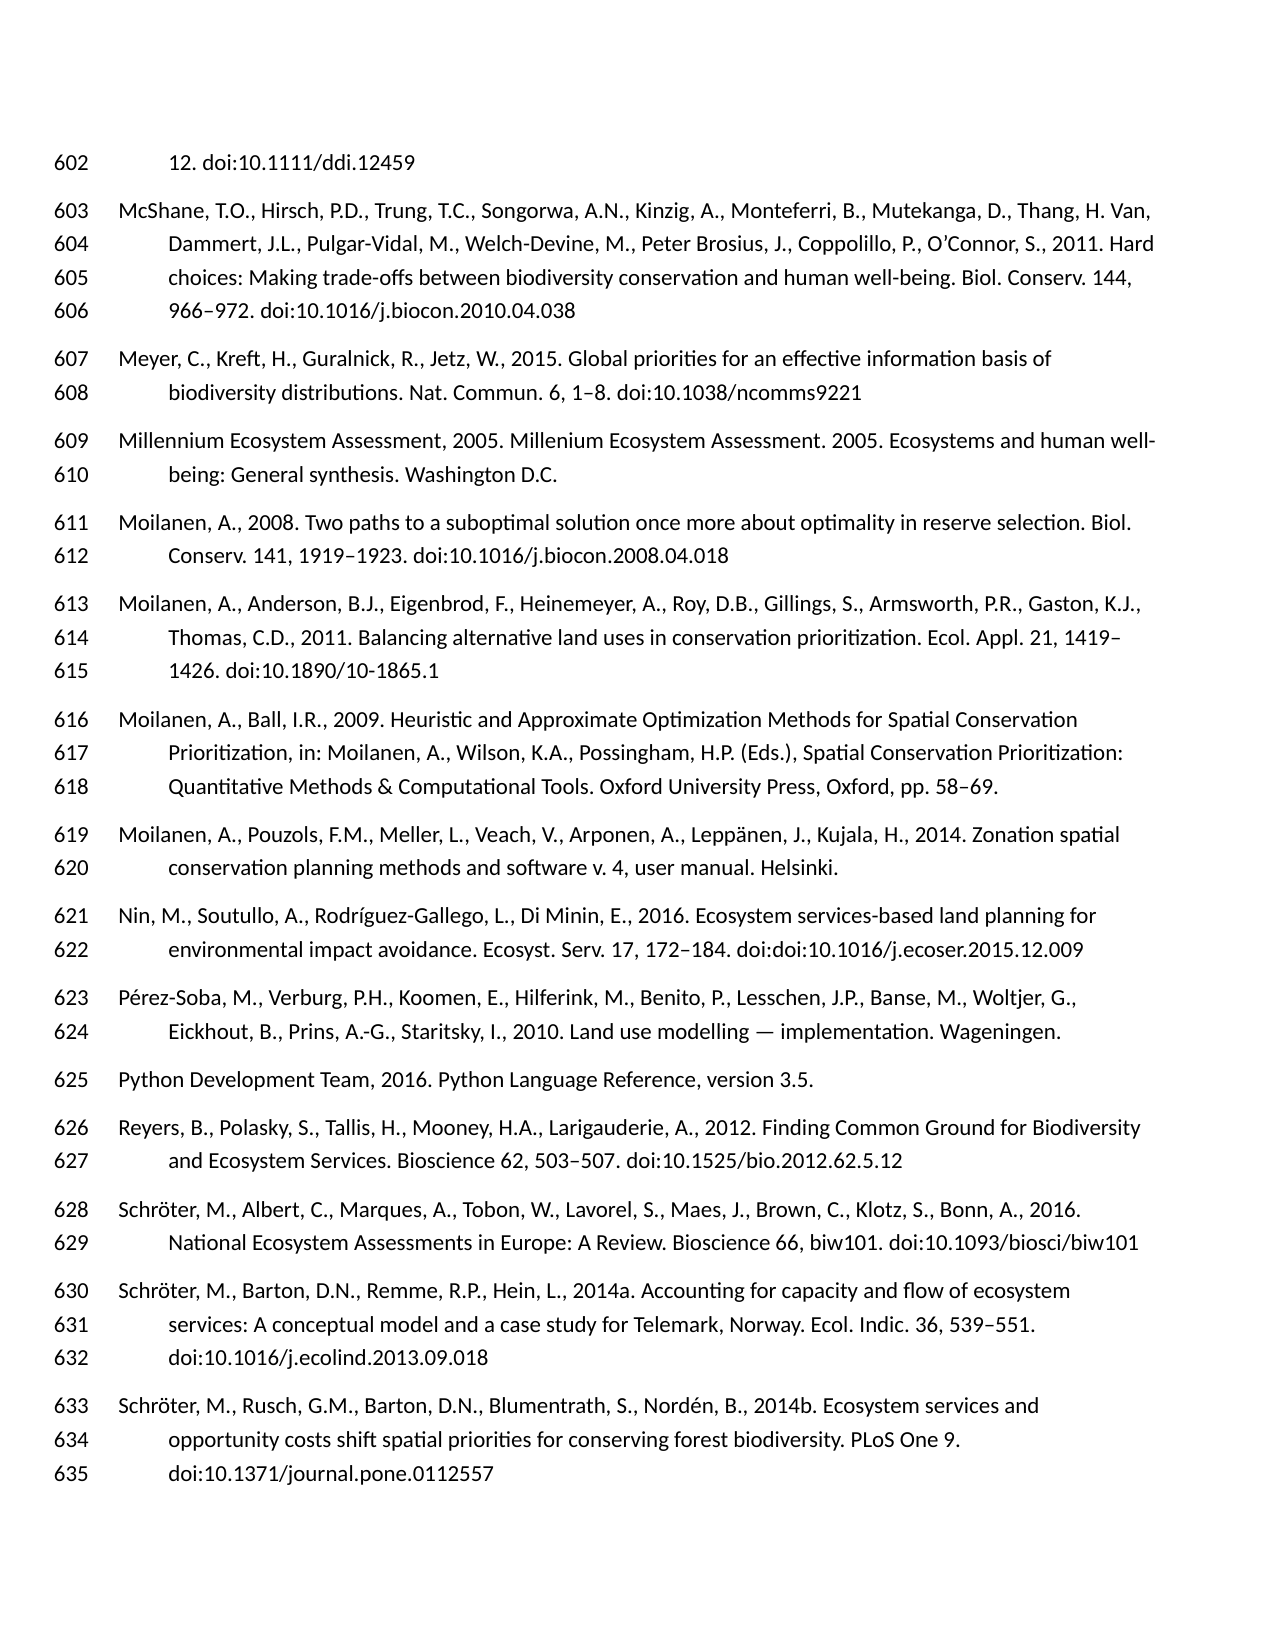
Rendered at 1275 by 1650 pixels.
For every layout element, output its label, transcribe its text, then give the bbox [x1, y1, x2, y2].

text Python Development Team, 2016. Python Language Reference, version 3.5. [118, 1065, 1157, 1093]
text Moilanen, A., Pouzols, F.M., Meller, L., Veach, V., Arponen, A., Leppänen, J., Kujala, H., 2014. Zonation spatial conservation planning methods and software v. 4, user manual. Helsinki. [118, 820, 1157, 881]
text Moilanen, A., Anderson, B.J., Eigenbrod, F., Heinemeyer, A., Roy, D.B., Gillings, S., Armsworth, P.R., Gaston, K.J., Thomas, C.D., 2011. Balancing alternative land uses in conservation prioritization. Ecol. Appl. 21, 1419–1426. doi:10.1890/10-1865.1 [118, 589, 1157, 684]
text 12. doi:10.1111/ddi.12459 [118, 148, 1157, 176]
text Schröter, M., Albert, C., Marques, A., Tobon, W., Lavorel, S., Maes, J., Brown, C., Klotz, S., Bonn, A., 2016. National Ecosystem Assessments in Europe: A Review. Bioscience 66, biw101. doi:10.1093/biosci/biw101 [118, 1195, 1157, 1256]
text Reyers, B., Polasky, S., Tallis, H., Mooney, H.A., Larigauderie, A., 2012. Finding Common Ground for Biodiversity and Ecosystem Services. Bioscience 62, 503–507. doi:10.1525/bio.2012.62.5.12 [118, 1113, 1157, 1174]
text McShane, T.O., Hirsch, P.D., Trung, T.C., Songorwa, A.N., Kinzig, A., Monteferri, B., Mutekanga, D., Thang, H. Van, Dammert, J.L., Pulgar-Vidal, M., Welch-Devine, M., Peter Brosius, J., Coppolillo, P., O’Connor, S., 2011. Hard choices: Making trade-offs between biodiversity conservation and human well-being. Biol. Conserv. 144, 966–972. doi:10.1016/j.biocon.2010.04.038 [118, 196, 1157, 324]
text Moilanen, A., Ball, I.R., 2009. Heuristic and Approximate Optimization Methods for Spatial Conservation Prioritization, in: Moilanen, A., Wilson, K.A., Possingham, H.P. (Eds.), Spatial Conservation Prioritization: Quantitative Methods & Computational Tools. Oxford University Press, Oxford, pp. 58–69. [118, 705, 1157, 800]
text Schröter, M., Barton, D.N., Remme, R.P., Hein, L., 2014a. Accounting for capacity and flow of ecosystem services: A conceptual model and a case study for Telemark, Norway. Ecol. Indic. 36, 539–551. doi:10.1016/j.ecolind.2013.09.018 [118, 1276, 1157, 1371]
text Nin, M., Soutullo, A., Rodríguez-Gallego, L., Di Minin, E., 2016. Ecosystem services-based land planning for environmental impact avoidance. Ecosyst. Serv. 17, 172–184. doi:doi:10.1016/j.ecoser.2015.12.009 [118, 902, 1157, 963]
text Moilanen, A., 2008. Two paths to a suboptimal solution once more about optimality in reserve selection. Biol. Conserv. 141, 1919–1923. doi:10.1016/j.biocon.2008.04.018 [118, 508, 1157, 569]
text Millennium Ecosystem Assessment, 2005. Millenium Ecosystem Assessment. 2005. Ecosystems and human well-being: General synthesis. Washington D.C. [118, 426, 1157, 488]
text Meyer, C., Kreft, H., Guralnick, R., Jetz, W., 2015. Global priorities for an effective information basis of biodiversity distributions. Nat. Commun. 6, 1–8. doi:10.1038/ncomms9221 [118, 344, 1157, 406]
text Schröter, M., Rusch, G.M., Barton, D.N., Blumentrath, S., Nordén, B., 2014b. Ecosystem services and opportunity costs shift spatial priorities for conserving forest biodiversity. PLoS One 9. doi:10.1371/journal.pone.0112557 [118, 1392, 1157, 1487]
text Pérez-Soba, M., Verburg, P.H., Koomen, E., Hilferink, M., Benito, P., Lesschen, J.P., Banse, M., Woltjer, G., Eickhout, B., Prins, A.-G., Staritsky, I., 2010. Land use modelling — implementation. Wageningen. [118, 983, 1157, 1045]
